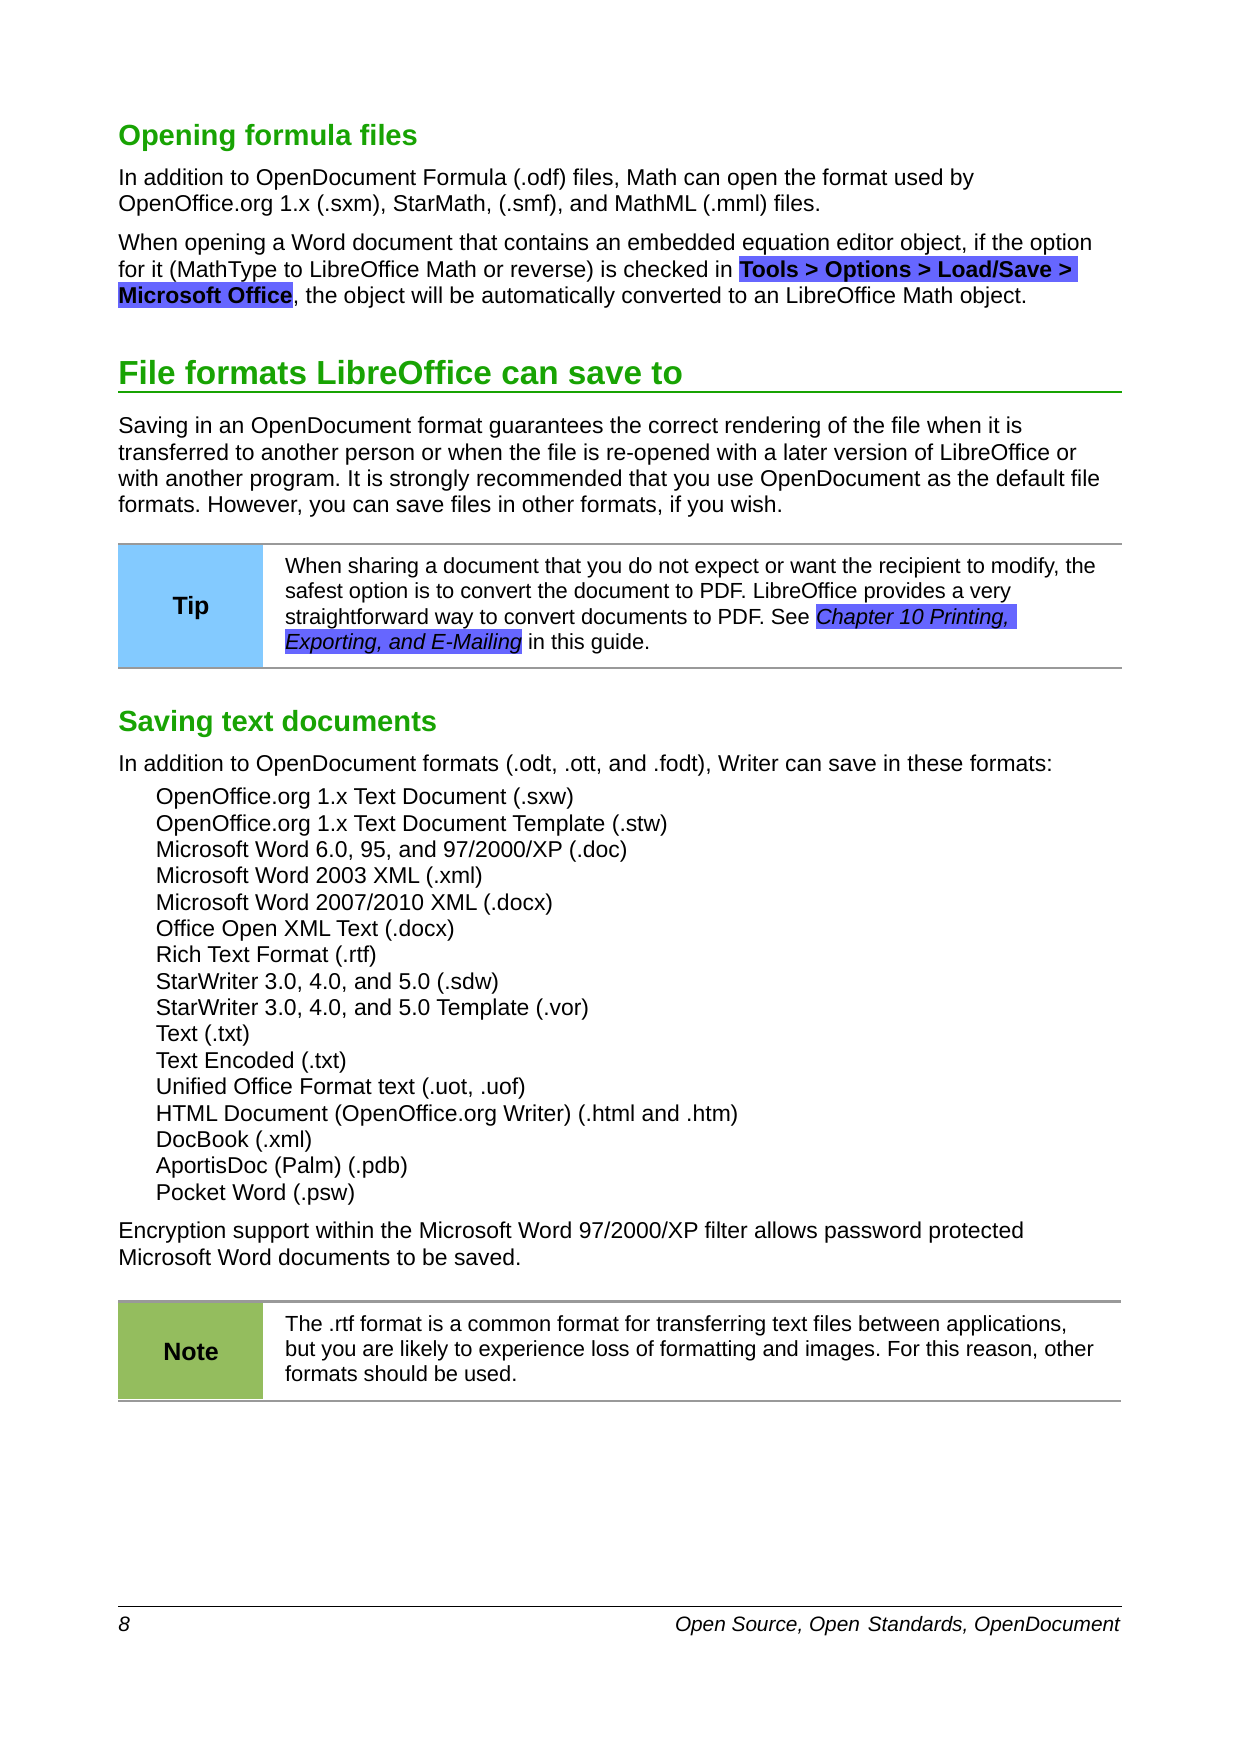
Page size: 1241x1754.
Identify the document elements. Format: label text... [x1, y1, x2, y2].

table_header When sharing a document that you do not expect or want the recipient to modify, the safest option is to convert the document to PDF. LibreOffice provides a very straightforward way to convert documents to PDF. See Chapter 10 Printing, Exporting, and E-Mailing in this guide. [264, 545, 1122, 667]
subtitle Opening formula files [118, 118, 1122, 152]
text When opening a Word document that contains an embedded equation editor object, if the option for it (MathType to LibreOffice Math or reverse) is checked in Tools > Options > Load/Save > Microsoft Office, the object will be automatically converted to an LibreOffice Math object. [118, 229, 1122, 308]
text OpenOffice.org 1.x Text Document (.sxw) OpenOffice.org 1.x Text Document Template (.stw) Microsoft Word 6.0, 95, and 97/2000/XP (.doc) Microsoft Word 2003 XML (.xml) Microsoft Word 2007/2010 XML (.docx) Office Open XML Text (.docx) Rich Text Format (.rtf) StarWriter 3.0, 4.0, and 5.0 (.sdw) StarWriter 3.0, 4.0, and 5.0 Template (.vor) Text (.txt) Text Encoded (.txt) Unified Office Format text (.uot, .uof) HTML Document (OpenOffice.org Writer) (.html and .htm) DocBook (.xml) AportisDoc (Palm) (.pdb) Pocket Word (.psw) [156, 783, 1122, 1205]
table_header The .rtf format is a common format for transferring text files between applications, but you are likely to experience loss of formatting and images. For this reason, other formats should be used. [264, 1303, 1121, 1399]
text Saving in an OpenDocument format guarantees the correct rendering of the file when it is transferred to another person or when the file is re-opened with a later version of LibreOffice or with another program. It is strongly recommended that you use OpenDocument as the default file formats. However, you can save files in other formats, if you wish. [118, 412, 1122, 517]
list In addition to OpenDocument formats (.odt, .ott, and .fodt), Writer can save in these formats: [118, 750, 1122, 777]
table_header Tip [118, 545, 263, 667]
subtitle Saving text documents [118, 704, 1122, 738]
table_header Note [118, 1303, 263, 1399]
subtitle File formats LibreOffice can save to [118, 353, 1122, 391]
text Encryption support within the Microsoft Word 97/2000/XP filter allows password protected Microsoft Word documents to be saved. [118, 1217, 1122, 1270]
text In addition to OpenDocument Formula (.odf) files, Math can open the format used by OpenOffice.org 1.x (.sxm), StarMath, (.smf), and MathML (.mml) files. [118, 164, 1122, 217]
